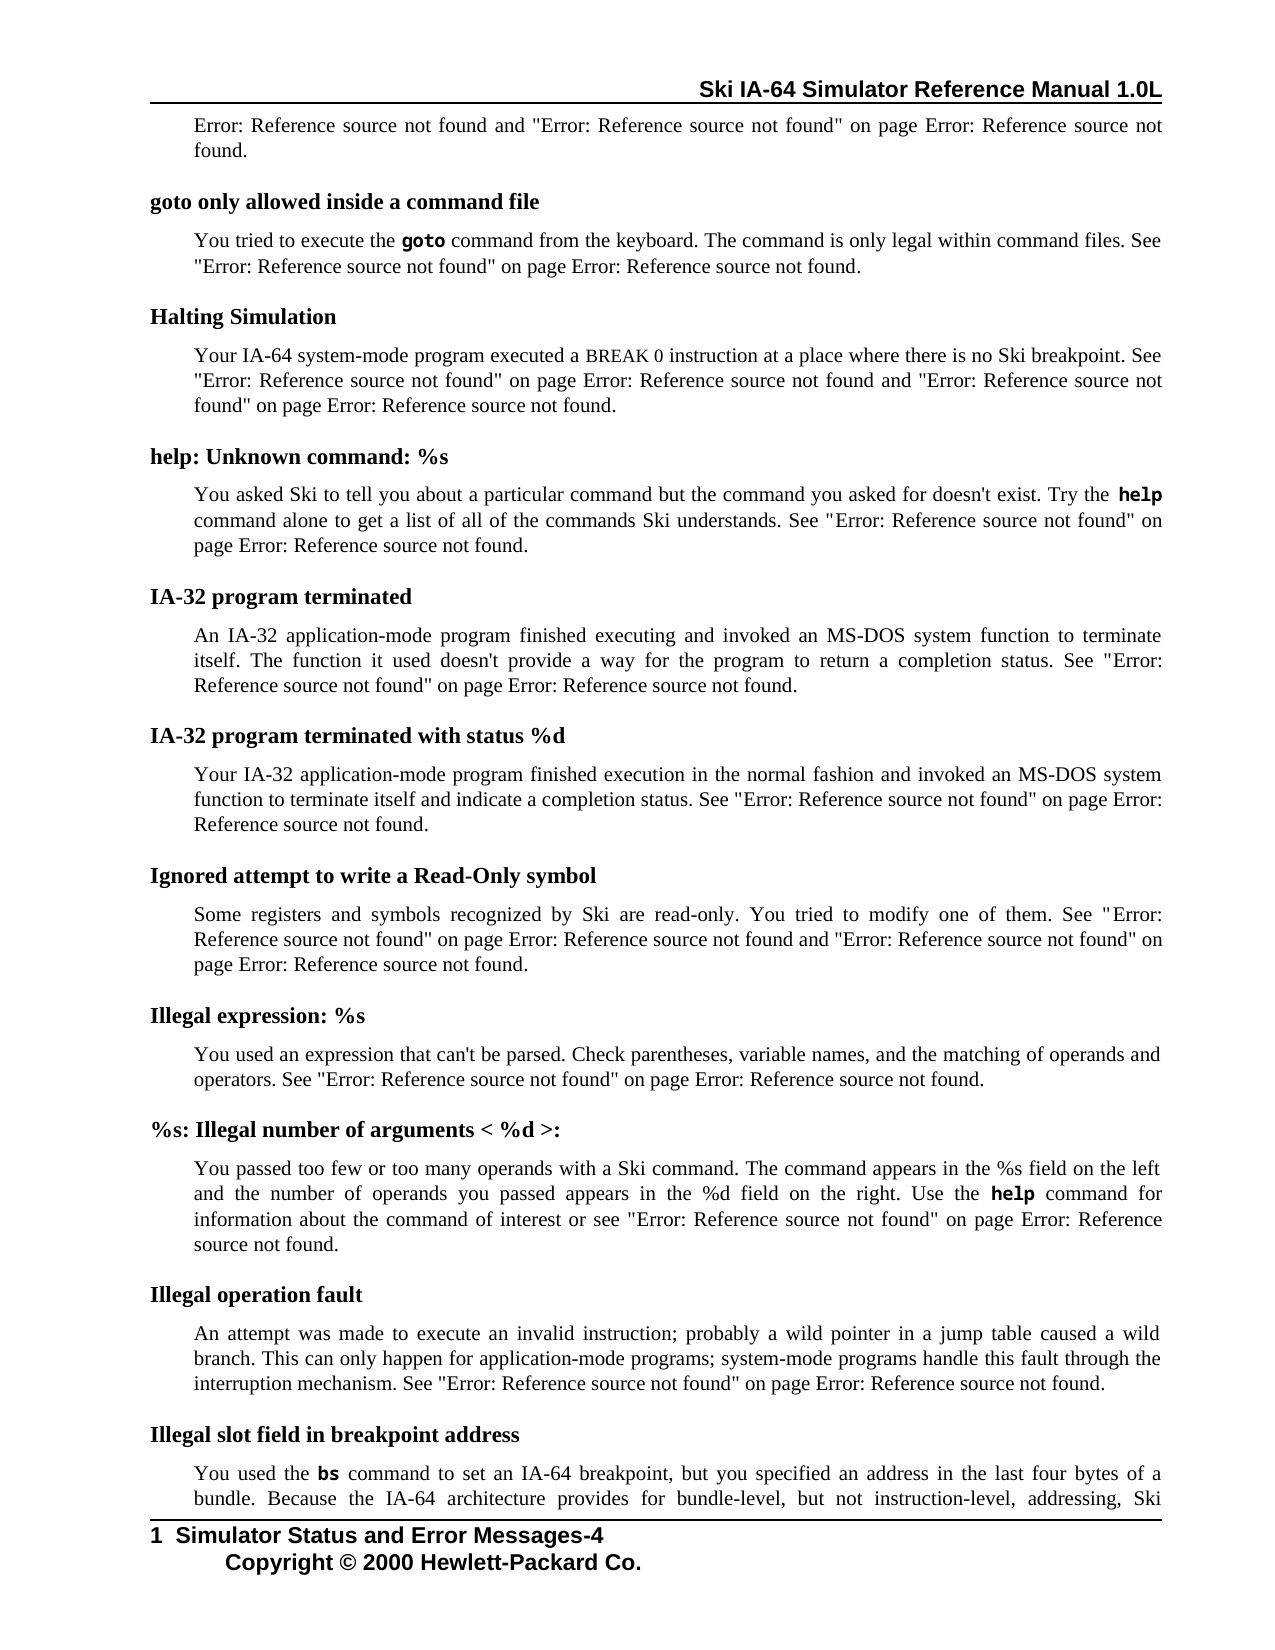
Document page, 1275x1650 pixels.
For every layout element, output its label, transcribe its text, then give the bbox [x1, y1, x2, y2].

text You asked Ski to tell you about a particular command but the command you asked for doesn't exist. Try the help command alone to get a list of all of the commands Ski understands. See "" on page . [194, 482, 1162, 557]
text You used the bs command to set an IA-64 breakpoint, but you specified an address in the last four bytes of a bundle. Because the IA-64 architecture provides for bundle-level, but not instruction-level, addressing, Ski "pretends" that the first instruction of the bundle is in the first four bytes, the second instruction is in the second four bytes, and the third instruction is in the third four bytes. You specified a location in the fourth four bytes of a bundle and that isn't allowed by Ski. See "" on page and "" on page . [194, 1460, 1162, 1510]
text Illegal slot field in breakpoint address [150, 1420, 1162, 1447]
text IA-32 program terminated [150, 582, 1162, 609]
text IA-32 program terminated with status %d [150, 722, 1162, 749]
text Halting Simulation [150, 303, 1162, 330]
text Some registers and symbols recognized by Ski are read-only. You tried to modify one of them. See "" on page and "" on page . [194, 901, 1162, 976]
text You tried to execute the goto command from the keyboard. The command is only legal within command files. See "" on page . [194, 227, 1162, 278]
text Your IA-32 application-mode program finished execution in the normal fashion and invoked an MS-DOS system function to terminate itself and indicate a completion status. See "" on page . [194, 761, 1162, 836]
text %s: Illegal number of arguments < %d >: [150, 1116, 1162, 1143]
text Illegal operation fault [150, 1281, 1162, 1308]
text You passed too few or too many operands with a Ski command. The command appears in the %s field on the left and the number of operands you passed appears in the %d field on the right. Use the help command for information about the command of interest or see "" on page . [194, 1155, 1162, 1256]
text Illegal expression: %s [150, 1001, 1162, 1028]
text Ignored attempt to write a Read-Only symbol [150, 861, 1162, 888]
text An IA-32 application-mode program finished executing and invoked an MS-DOS system function to terminate itself. The function it used doesn't provide a way for the program to return a completion status. See "" on page . [194, 622, 1162, 697]
text An IA-64 application-mode program caused a floating-point trap. This trap, like all traps, stops simulation of application-mode programs. A trap is different from a fault: faults are detected before the machine state is changed, for example when an attempt is made to divide by zero. Traps are detected after the machine state is changed, for example, when numeric overflow occurs. This can only happen for application-mode programs; system-mode programs handle this trap through the interruption mechanism. See "" on page and "" on page . [194, 112, 1162, 162]
text An attempt was made to execute an invalid instruction; probably a wild pointer in a jump table caused a wild branch. This can only happen for application-mode programs; system-mode programs handle this fault through the interruption mechanism. See "" on page . [194, 1320, 1162, 1395]
text help: Unknown command: %s [150, 442, 1162, 469]
text Your IA-64 system-mode program executed a BREAK 0 instruction at a place where there is no Ski breakpoint. See "" on page and "" on page . [194, 342, 1162, 417]
text You used an expression that can't be parsed. Check parentheses, variable names, and the matching of operands and operators. See "" on page . [194, 1041, 1162, 1091]
text goto only allowed inside a command file [150, 187, 1162, 214]
